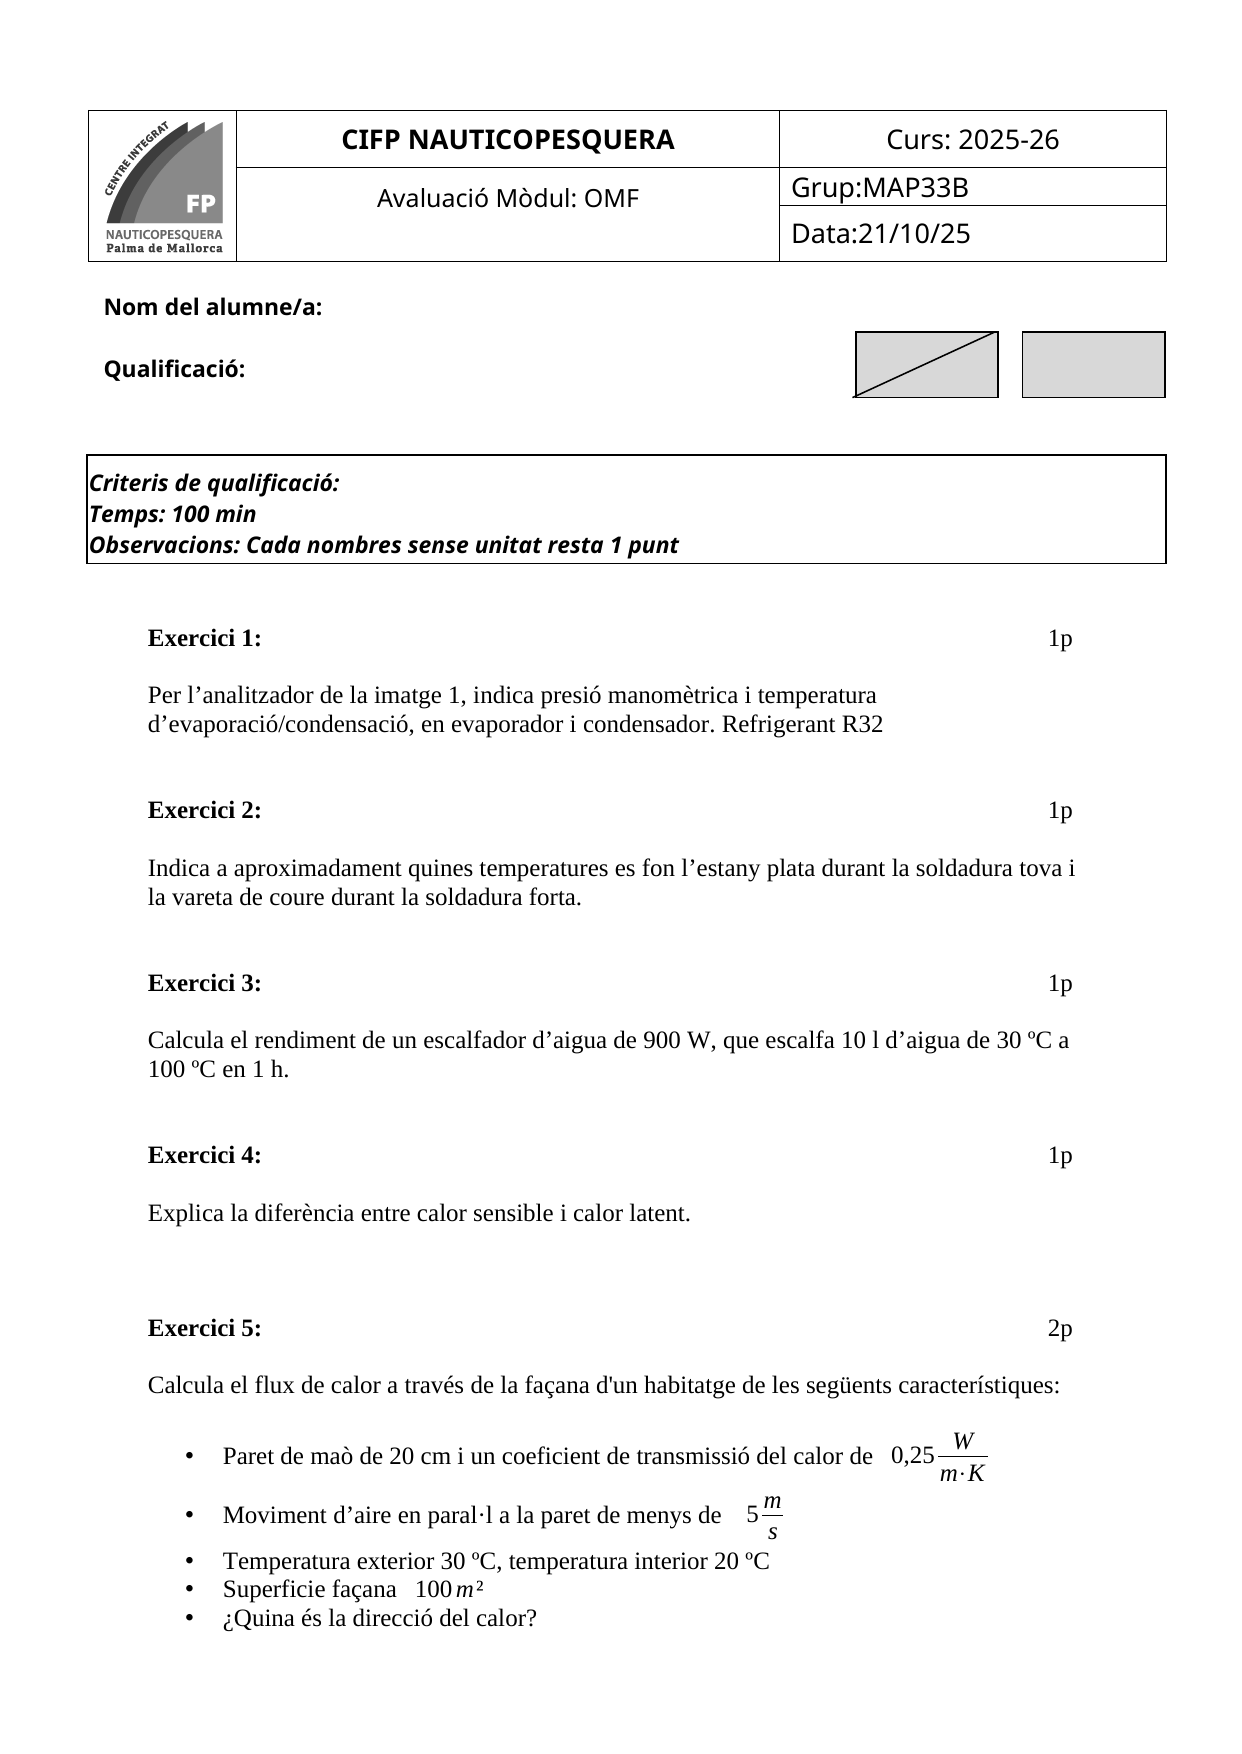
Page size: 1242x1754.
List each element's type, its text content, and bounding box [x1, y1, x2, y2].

text Per l’analitzador de la imatge 1, indica presió manomètrica i temperatura d’evaporació/condensació, en evaporador i condensador. Refrigerant R32 [148, 680, 1094, 738]
text Exercici 4: 1p [148, 1140, 1094, 1169]
picture [100, 111, 229, 260]
text Criteris de qualificació: [89, 467, 1094, 498]
text Nom del alumne/a: [103, 290, 1094, 322]
text Exercici 2: 1p [148, 795, 1094, 824]
list ¿Quina és la direcció del calor? [185, 1603, 1094, 1632]
text Calcula el rendiment de un escalfador d’aigua de 900 W, que escalfa 10 l d’aigua de 30 ºC a 100 ºC en 1 h. [148, 1025, 1094, 1083]
text Exercici 5: 2p [148, 1313, 1094, 1342]
text Qualificació: [103, 353, 855, 384]
text Observacions: Cada nombres sense unitat resta 1 punt [89, 529, 1094, 560]
list Superficie façana [185, 1574, 1094, 1603]
text Exercici 1: 1p [148, 623, 1094, 652]
text [999, 353, 1022, 384]
text Calcula el flux de calor a través de la façana d'un habitatge de les següents característiques: [148, 1370, 1094, 1399]
list Paret de maò de 20 cm i un coeficient de transmissió del calor de [185, 1428, 1094, 1487]
list Moviment d’aire en paral·l a la paret de menys de [185, 1487, 1094, 1546]
list Temperatura exterior 30 ºC, temperatura interior 20 ºC [185, 1546, 1094, 1574]
text Indica a aproximadament quines temperatures es fon l’estany plata durant la soldadura tova i la vareta de coure durant la soldadura forta. [148, 853, 1094, 910]
text Exercici 3: 1p [148, 968, 1094, 997]
text Temps: 100 min [89, 498, 1094, 529]
text Explica la diferència entre calor sensible i calor latent. [148, 1198, 1094, 1227]
